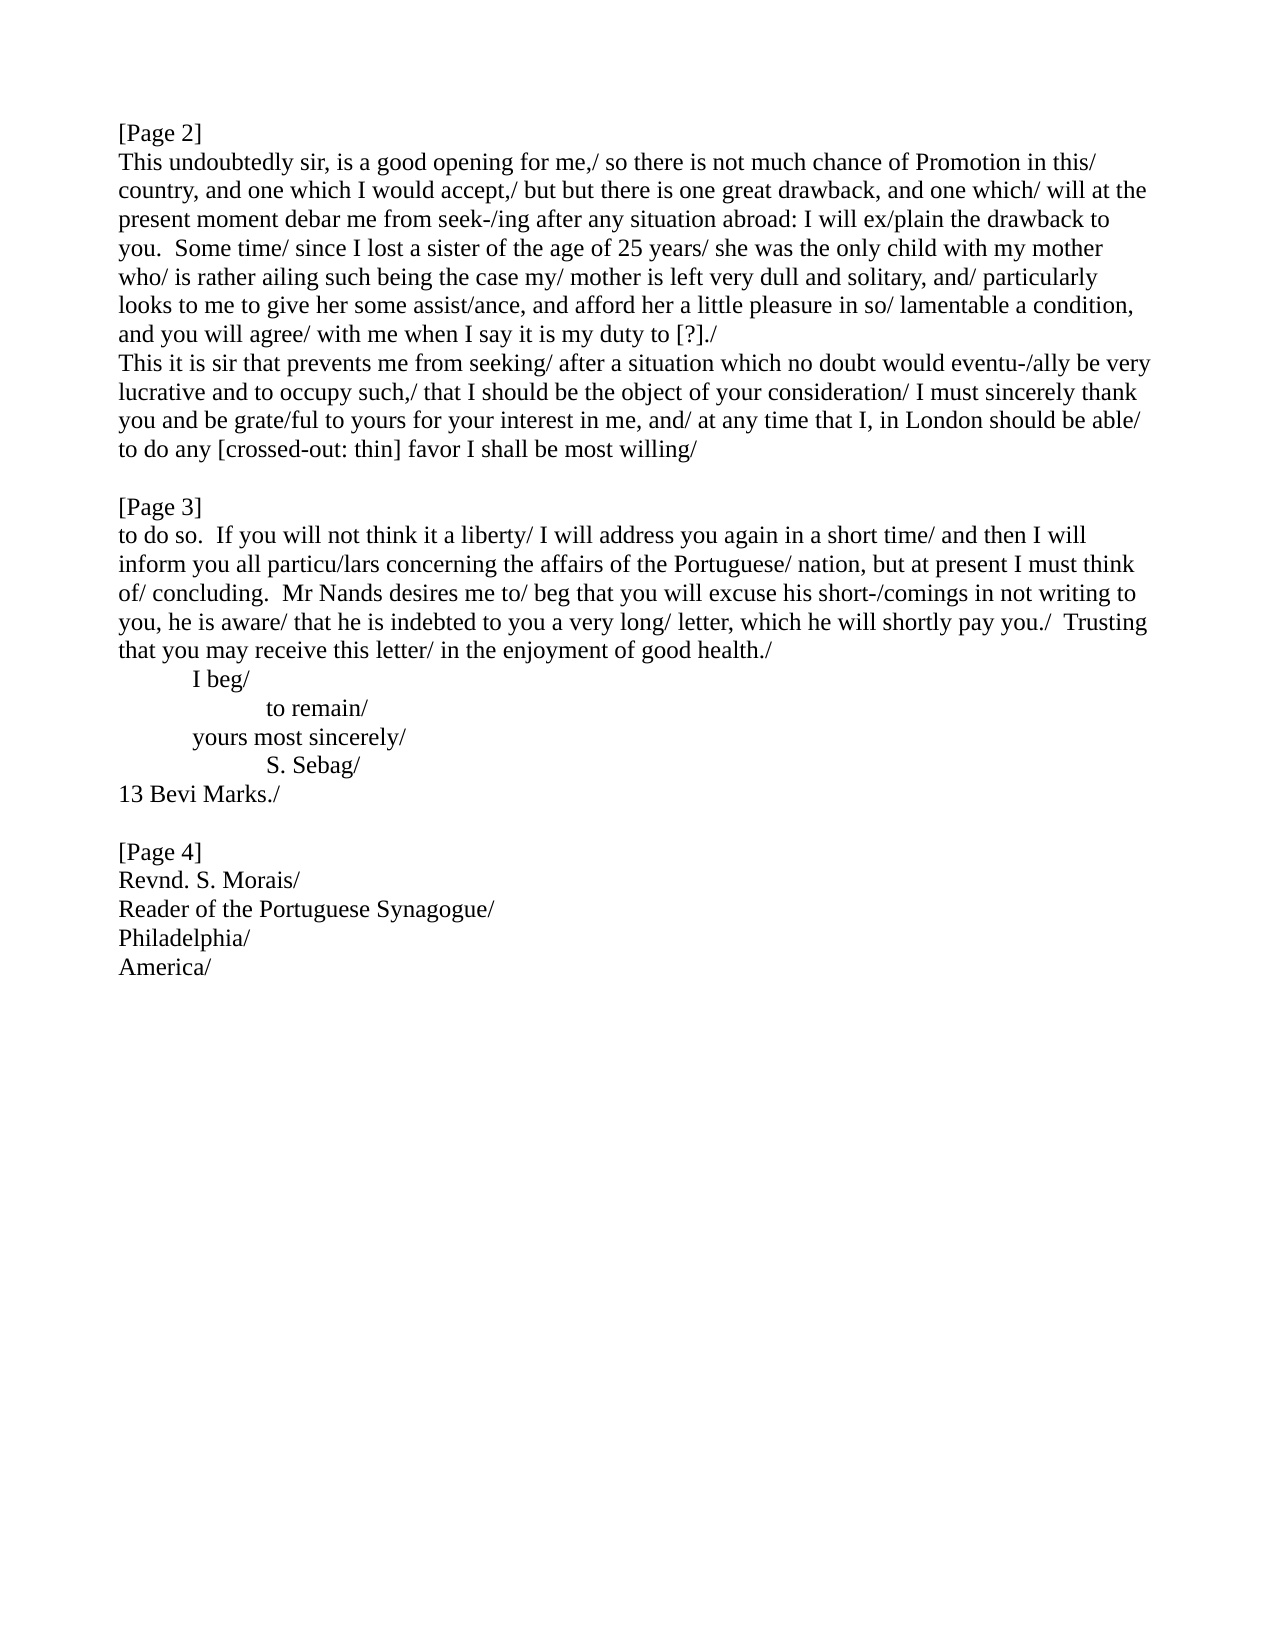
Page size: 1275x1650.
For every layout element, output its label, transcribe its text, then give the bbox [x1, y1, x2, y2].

text 13 Bevi Marks./ [118, 779, 1157, 808]
text Revnd. S. Morais/ [118, 866, 1157, 894]
text to do so. If you will not think it a liberty/ I will address you again in a short time/ and then I will inform you all particu/lars concerning the affairs of the Portuguese/ nation, but at present I must think of/ concluding. Mr Nands desires me to/ beg that you will excuse his short-/comings in not writing to you, he is aware/ that he is indebted to you a very long/ letter, which he will shortly pay you./ Trusting that you may receive this letter/ in the enjoyment of good health./ [118, 521, 1157, 664]
text Reader of the Portuguese Synagogue/ [118, 894, 1157, 923]
text [Page 2] [118, 118, 1157, 147]
text to remain/ [118, 693, 1157, 722]
text This undoubtedly sir, is a good opening for me,/ so there is not much chance of Promotion in this/ country, and one which I would accept,/ but but there is one great drawback, and one which/ will at the present moment debar me from seek-/ing after any situation abroad: I will ex/plain the drawback to you. Some time/ since I lost a sister of the age of 25 years/ she was the only child with my mother who/ is rather ailing such being the case my/ mother is left very dull and solitary, and/ particularly looks to me to give her some assist/ance, and afford her a little pleasure in so/ lamentable a condition, and you will agree/ with me when I say it is my duty to [?]./ [118, 147, 1157, 348]
text Philadelphia/ [118, 923, 1157, 952]
text yours most sincerely/ [118, 722, 1157, 751]
text This it is sir that prevents me from seeking/ after a situation which no doubt would eventu-/ally be very lucrative and to occupy such,/ that I should be the object of your consideration/ I must sincerely thank you and be grate/ful to yours for your interest in me, and/ at any time that I, in London should be able/ to do any [crossed-out: thin] favor I shall be most willing/ [118, 348, 1157, 463]
text [Page 3] [118, 492, 1157, 521]
text America/ [118, 952, 1157, 981]
text I beg/ [118, 664, 1157, 693]
text [Page 4] [118, 837, 1157, 866]
text S. Sebag/ [118, 751, 1157, 779]
